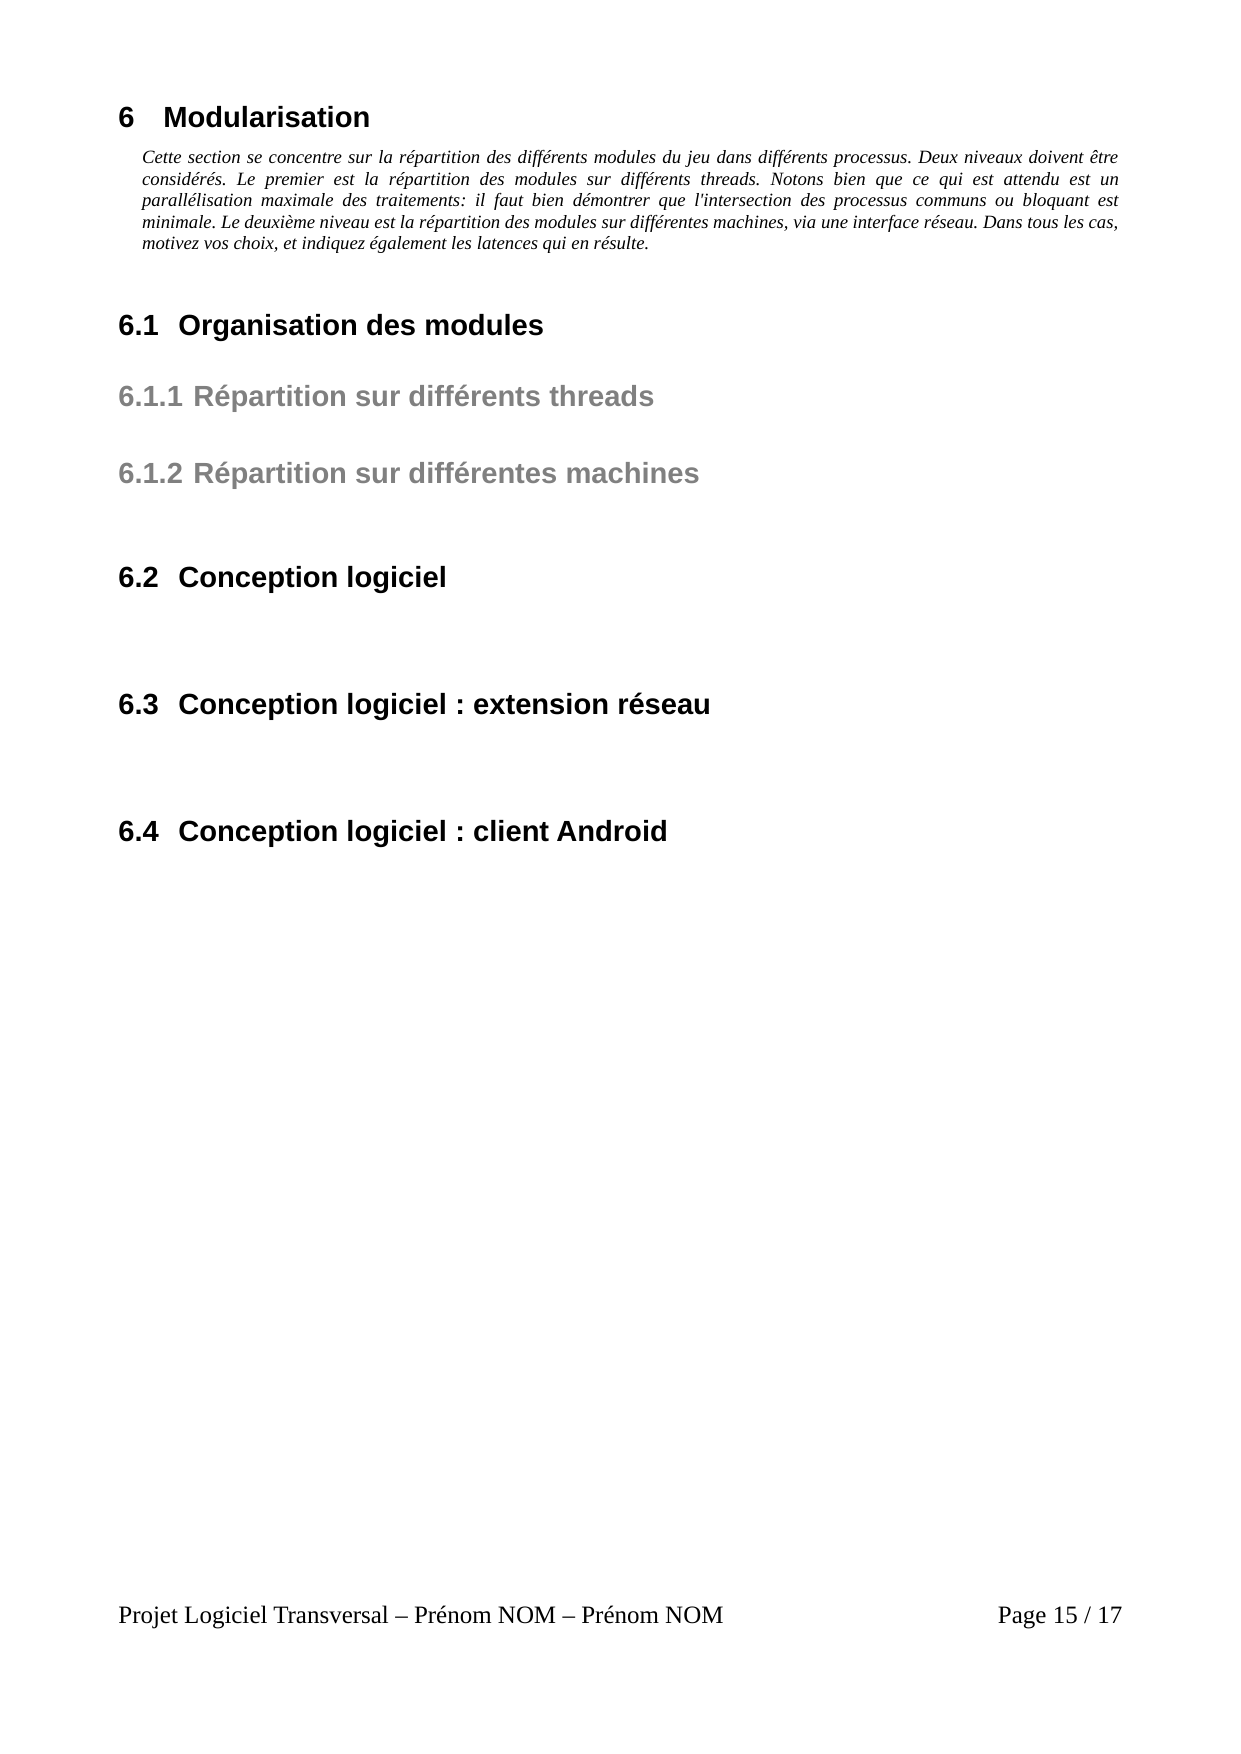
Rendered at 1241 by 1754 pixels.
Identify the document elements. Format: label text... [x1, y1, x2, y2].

subtitle Organisation des modules [118, 308, 1122, 341]
subtitle Conception logiciel [118, 560, 1122, 593]
subtitle Répartition sur différents threads [118, 379, 1122, 413]
text Cette section se concentre sur la répartition des différents modules du jeu dans différents processus. Deux niveaux doivent être considérés. Le premier est la répartition des modules sur différents threads. Notons bien que ce qui est attendu est un parallélisation maximale des traitements: il faut bien démontrer que l'intersection des processus communs ou bloquant est minimale. Le deuxième niveau est la répartition des modules sur différentes machines, via une interface réseau. Dans tous les cas, motivez vos choix, et indiquez également les latences qui en résulte. [142, 146, 1122, 254]
subtitle Modularisation [118, 100, 1122, 133]
subtitle Conception logiciel : extension réseau [118, 687, 1122, 721]
subtitle Conception logiciel : client Android [118, 814, 1122, 848]
subtitle Répartition sur différentes machines [118, 456, 1122, 490]
